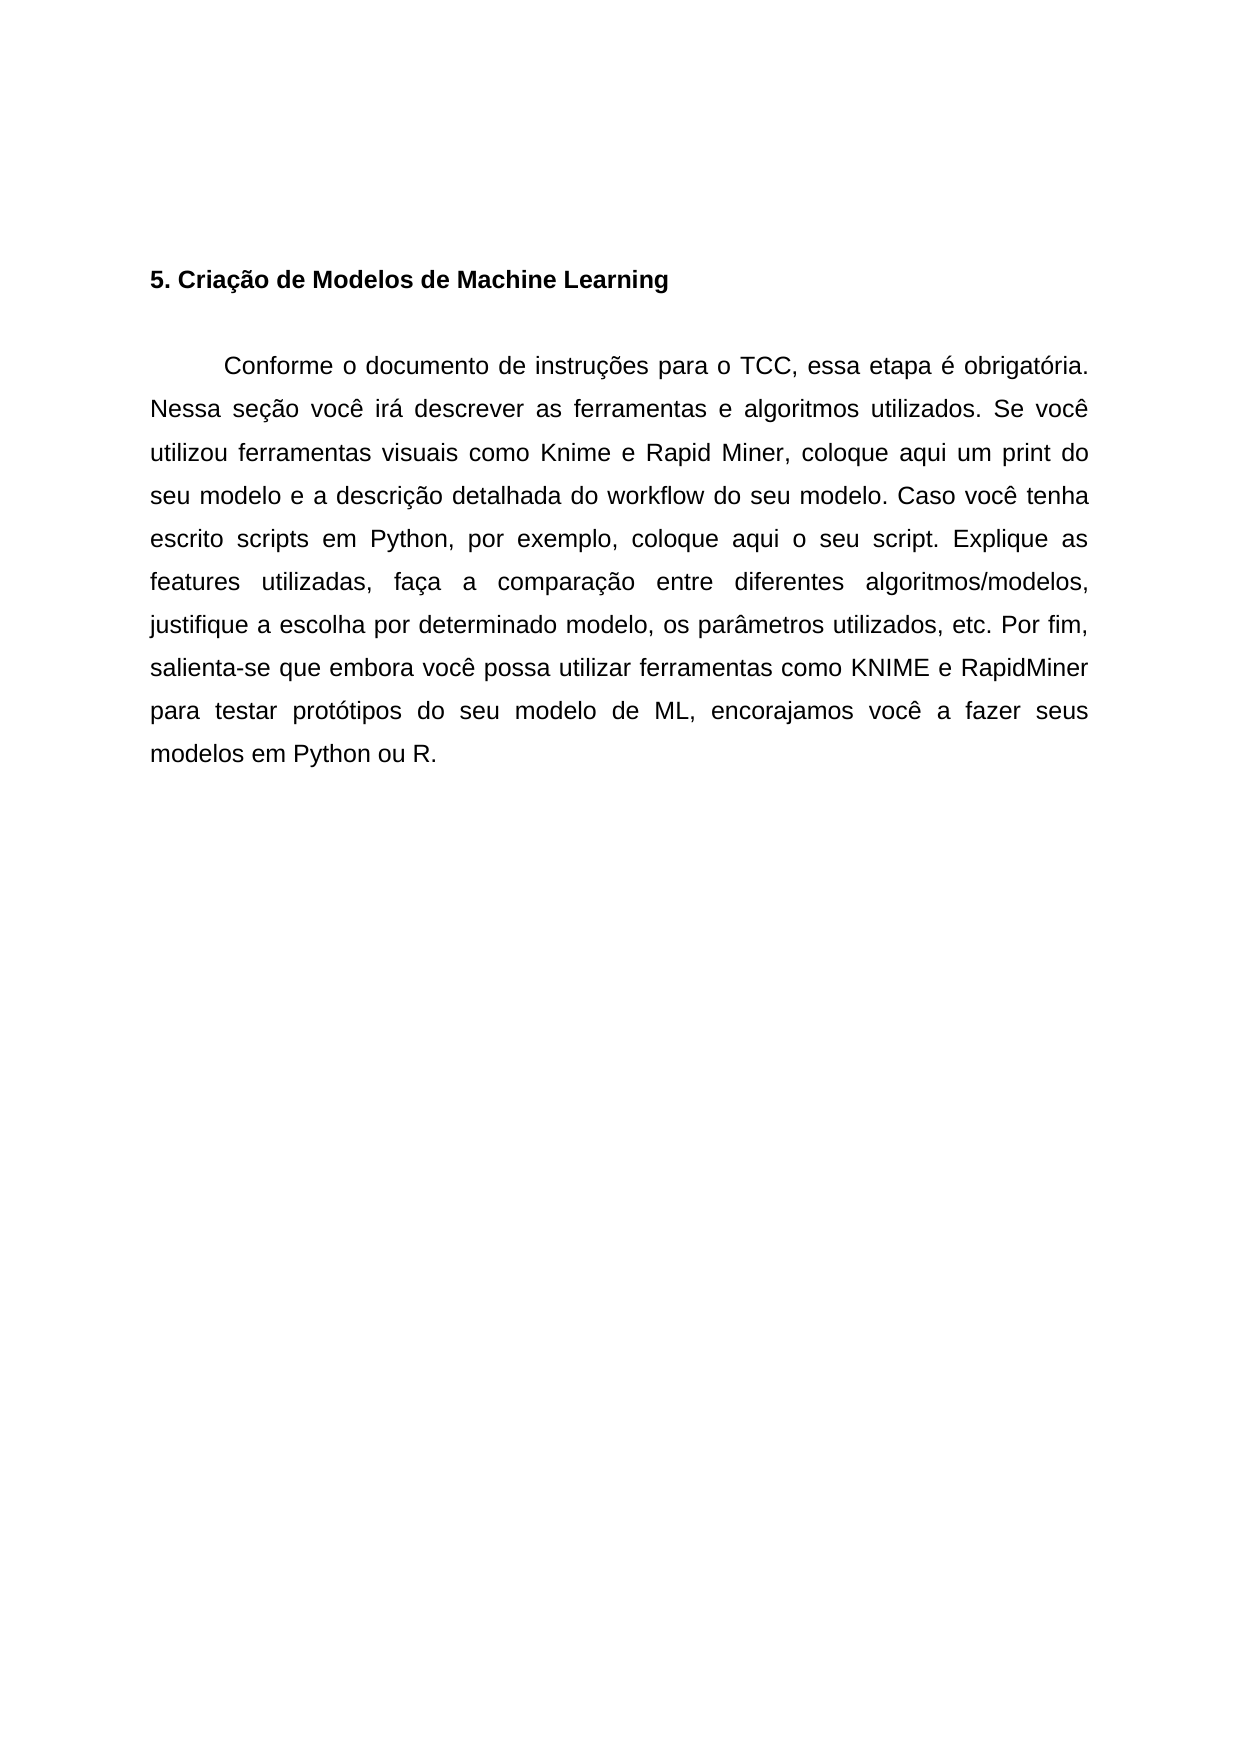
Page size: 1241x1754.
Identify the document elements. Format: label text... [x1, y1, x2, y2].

text Conforme o documento de instruções para o TCC, essa etapa é obrigatória. Nessa seção você irá descrever as ferramentas e algoritmos utilizados. Se você utilizou ferramentas visuais como Knime e Rapid Miner, coloque aqui um print do seu modelo e a descrição detalhada do workflow do seu modelo. Caso você tenha escrito scripts em Python, por exemplo, coloque aqui o seu script. Explique as features utilizadas, faça a comparação entre diferentes algoritmos/modelos, justifique a escolha por determinado modelo, os parâmetros utilizados, etc. Por fim, salienta-se que embora você possa utilizar ferramentas como KNIME e RapidMiner para testar protótipos do seu modelo de ML, encorajamos você a fazer seus modelos em Python ou R. [150, 351, 1090, 768]
text 5. Criação de Modelos de Machine Learning [150, 265, 1090, 294]
